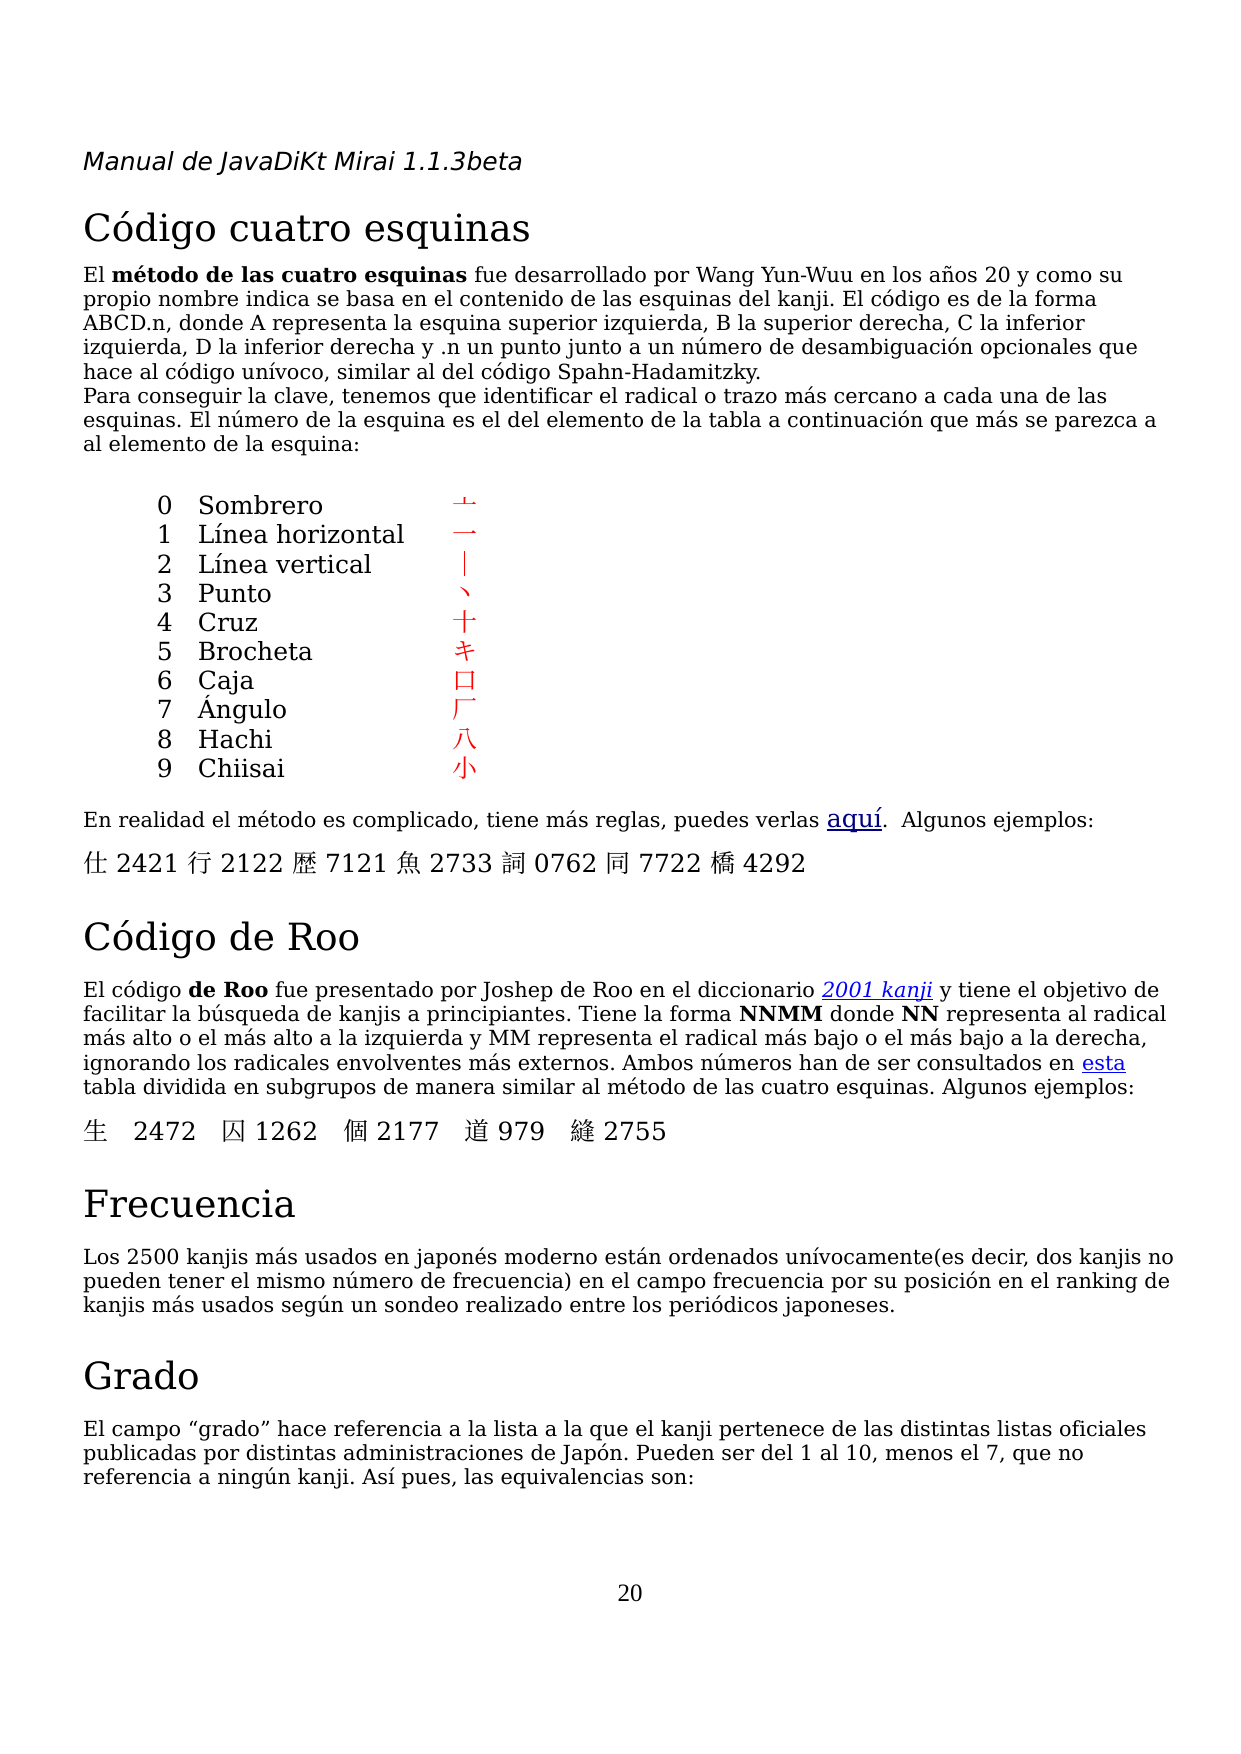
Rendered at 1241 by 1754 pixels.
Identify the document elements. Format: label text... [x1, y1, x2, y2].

text El código de Roo fue presentado por Joshep de Roo en el diccionario 2001 kanji y tiene el objetivo de facilitar la búsqueda de kanjis a principiantes. Tiene la forma NNMM donde NN representa al radical más alto o el más alto a la izquierda y MM representa el radical más bajo o el más bajo a la derecha, ignorando los radicales envolventes más externos. Ambos números han de ser consultados en esta tabla dividida en subgrupos de manera similar al método de las cuatro esquinas. Algunos ejemplos: [83, 977, 1177, 1099]
text 0 Sombrero 亠 1 Línea horizontal 一 2 Línea vertical ｜ 3 Punto 丶 4 Cruz 十 5 Brocheta キ 6 Caja 口 7 Ángulo 厂 8 Hachi 八 9 Chiisai 小 [157, 491, 1177, 783]
subtitle Frecuencia [83, 1183, 1177, 1227]
text El campo “grado” hace referencia a la lista a la que el kanji pertenece de las distintas listas oficiales publicadas por distintas administraciones de Japón. Pueden ser del 1 al 10, menos el 7, que no referencia a ningún kanji. Así pues, las equivalencias son: [83, 1417, 1177, 1489]
subtitle Código de Roo [83, 915, 1177, 959]
text Los 2500 kanjis más usados en japonés moderno están ordenados unívocamente(es decir, dos kanjis no pueden tener el mismo número de frecuencia) en el campo frecuencia por su posición en el ranking de kanjis más usados según un sondeo realizado entre los periódicos japoneses. [83, 1245, 1177, 1318]
subtitle Código cuatro esquinas [83, 206, 1177, 250]
text El método de las cuatro esquinas fue desarrollado por Wang Yun-Wuu en los años 20 y como su propio nombre indica se basa en el contenido de las esquinas del kanji. El código es de la forma ABCD.n, donde A representa la esquina superior izquierda, B la superior derecha, C la inferior izquierda, D la inferior derecha y .n un punto junto a un número de desambiguación opcionales que hace al código unívoco, similar al del código Spahn-Hadamitzky. Para conseguir la clave, tenemos que identificar el radical o trazo más cercano a cada una de las esquinas. El número de la esquina es el del elemento de la tabla a continuación que más se parezca a al elemento de la esquina: [83, 262, 1177, 457]
text En realidad el método es complicado, tiene más reglas, puedes verlas aquí. Algunos ejemplos: [83, 804, 1177, 833]
text 生 2472 囚 1262 個 2177 道 979 縫 2755 [83, 1117, 1177, 1146]
subtitle Grado [83, 1354, 1177, 1398]
text 仕 2421 行 2122 歴 7121 魚 2733 詞 0762 同 7722 橋 4292 [83, 849, 1177, 879]
